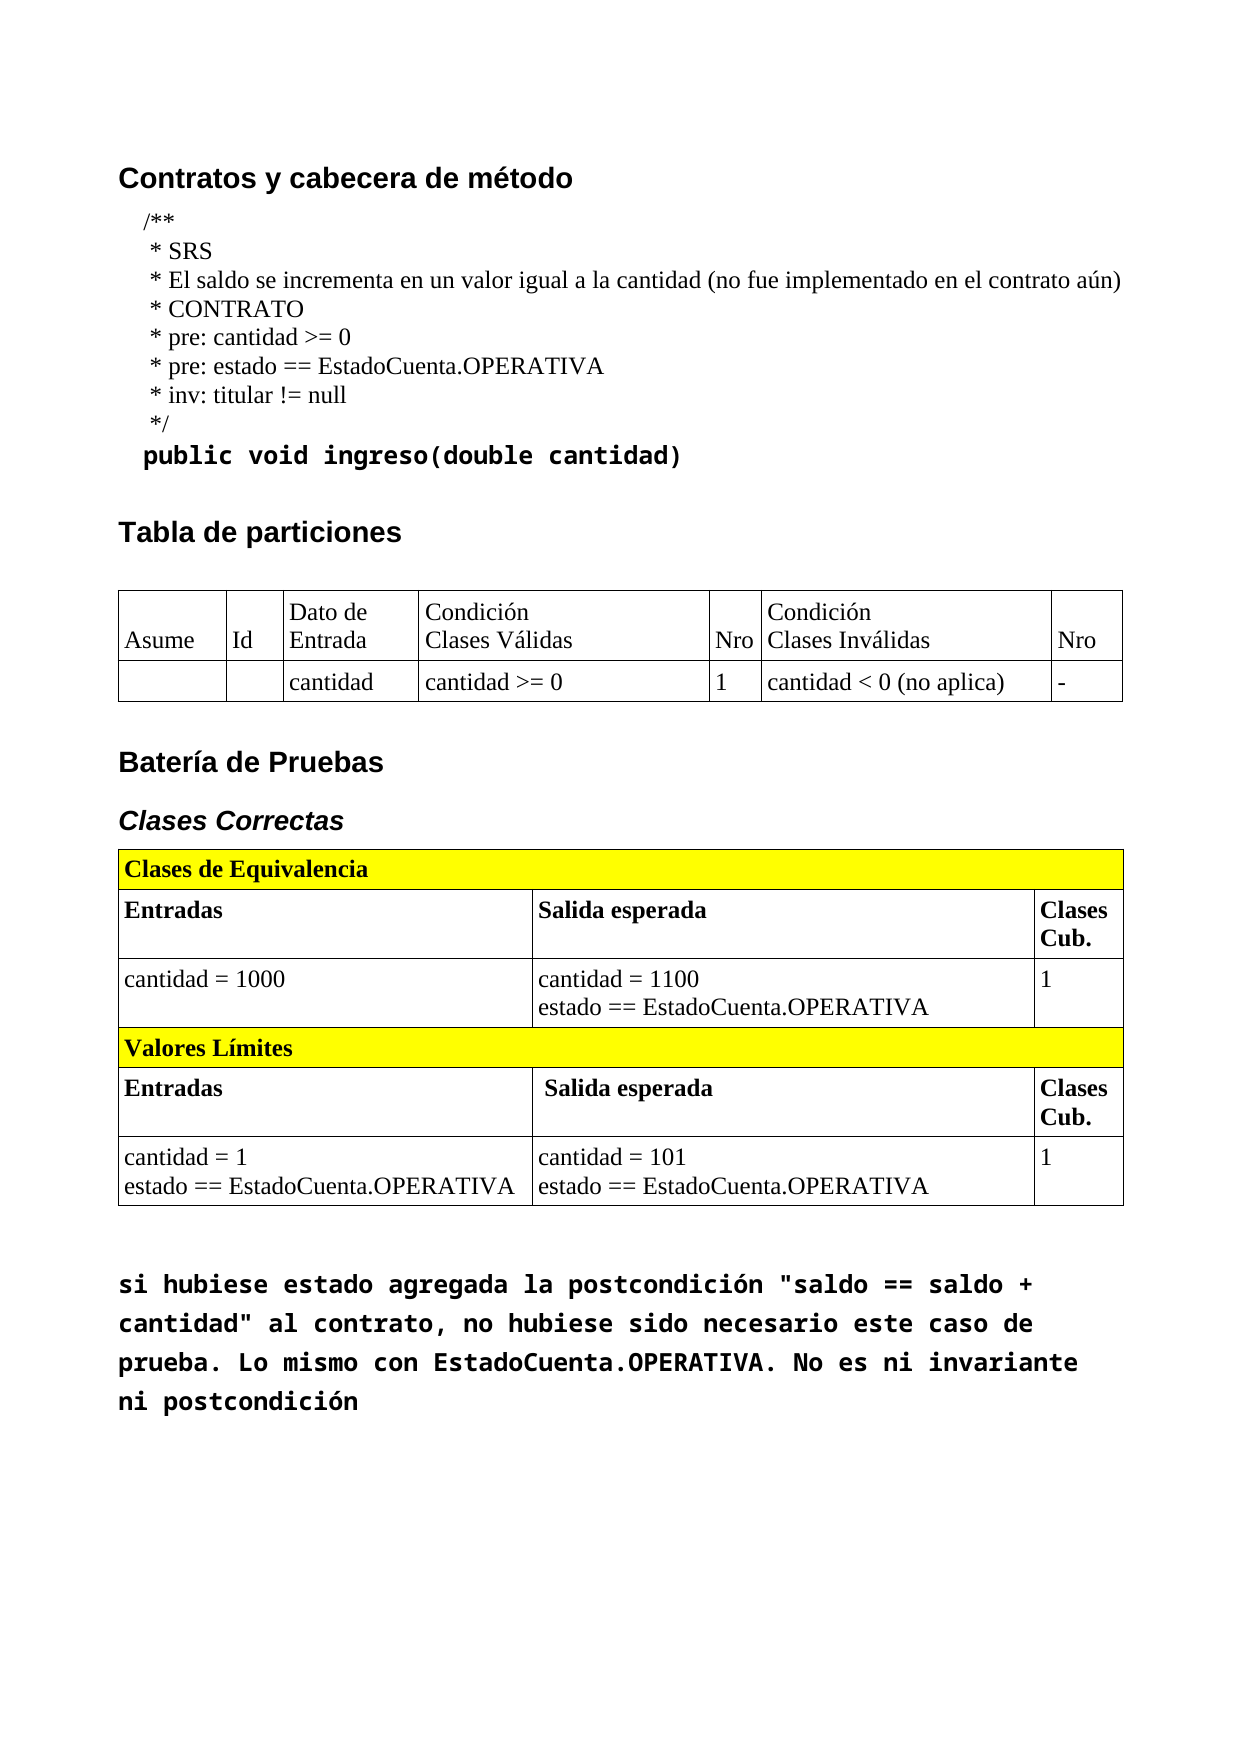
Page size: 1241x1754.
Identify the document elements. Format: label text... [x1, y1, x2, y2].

table_header Id [227, 591, 283, 660]
table_cell Clases Cub. [1035, 1068, 1123, 1136]
table_cell cantidad < 0 (no aplica) [762, 661, 1051, 701]
table_cell Entradas [119, 1068, 532, 1136]
table_cell cantidad [284, 661, 418, 701]
table_cell cantidad = 1 estado == EstadoCuenta.OPERATIVA [119, 1137, 532, 1205]
subtitle Contratos y cabecera de método [118, 161, 1122, 195]
subtitle Tabla de particiones [118, 515, 1122, 548]
table_cell Valores Límites [119, 1028, 1123, 1067]
text * CONTRATO [118, 294, 1122, 322]
text * El saldo se incrementa en un valor igual a la cantidad (no fue implementado en el contrato aún) [118, 265, 1122, 294]
table_header Asume [119, 591, 226, 660]
table_header Nro [1052, 591, 1122, 660]
text * SRS [118, 236, 1122, 265]
table_header Condición Clases Inválidas [762, 591, 1051, 660]
text * inv: titular != null [118, 380, 1122, 409]
text si hubiese estado agregada la postcondición "saldo == saldo + cantidad" al contrato, no hubiese sido necesario este caso de prueba. Lo mismo con EstadoCuenta.OPERATIVA. No es ni invariante ni postcondición [118, 1266, 1122, 1418]
subtitle Clases Correctas [118, 804, 1122, 836]
subtitle Batería de Pruebas [118, 745, 1122, 779]
table_cell cantidad = 1000 [119, 959, 532, 1027]
table_cell cantidad = 1100 estado == EstadoCuenta.OPERATIVA [533, 959, 1034, 1027]
table_header Condición Clases Válidas [419, 591, 709, 660]
table_cell Salida esperada [533, 890, 1034, 958]
table_cell 1 [1035, 1137, 1123, 1205]
text */ [118, 409, 1122, 437]
table_cell Entradas [119, 890, 532, 958]
table_cell Salida esperada [533, 1068, 1034, 1136]
text public void ingreso(double cantidad) [118, 437, 1122, 471]
table_header Nro [710, 591, 761, 660]
table_cell cantidad = 101 estado == EstadoCuenta.OPERATIVA [533, 1137, 1034, 1205]
table_header Dato de Entrada [284, 591, 418, 660]
table_cell - [1052, 661, 1122, 701]
text * pre: cantidad >= 0 [118, 322, 1122, 351]
text /** [118, 207, 1122, 236]
table_cell 1 [710, 661, 761, 701]
table_cell [119, 661, 226, 701]
table_cell 1 [1035, 959, 1123, 1027]
table_cell Clases Cub. [1035, 890, 1123, 958]
table_cell [227, 661, 283, 701]
text * pre: estado == EstadoCuenta.OPERATIVA [118, 351, 1122, 380]
table_cell cantidad >= 0 [419, 661, 709, 701]
table_header Clases de Equivalencia [119, 850, 1123, 889]
